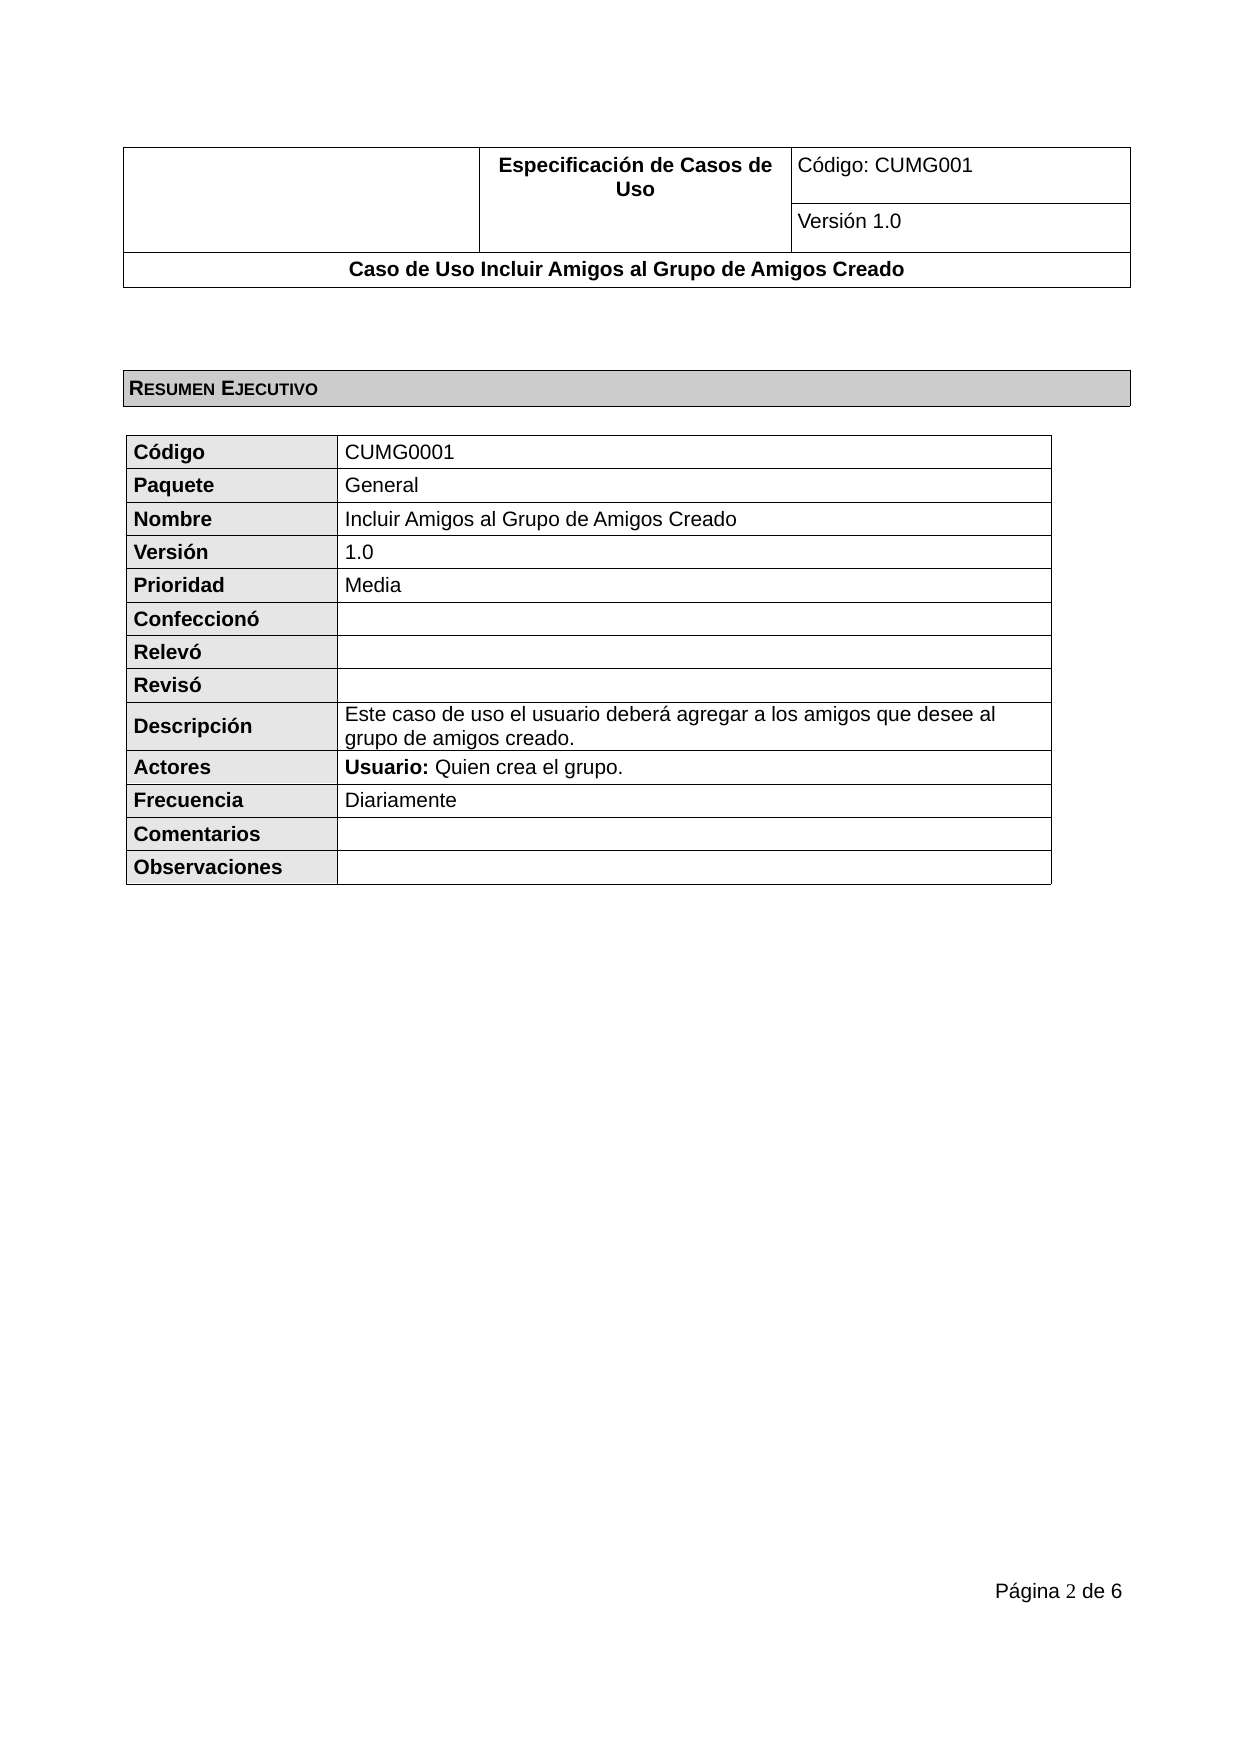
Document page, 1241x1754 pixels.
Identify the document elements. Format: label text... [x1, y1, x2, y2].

table_cell [338, 669, 1051, 702]
table_cell Este caso de uso el usuario deberá agregar a los amigos que desee al grupo de amigos creado. [338, 703, 1051, 750]
table_cell Confeccionó [127, 603, 337, 635]
table_cell Descripción [127, 703, 337, 750]
table_cell [338, 603, 1051, 635]
table_cell [338, 636, 1051, 668]
table_cell 1.0 [338, 536, 1051, 568]
table_header CUMG0001 [338, 436, 1051, 468]
table_cell [338, 851, 1051, 883]
table_header Código [127, 436, 337, 468]
table_cell Relevó [127, 636, 337, 668]
table_cell Versión [127, 536, 337, 568]
table_cell Usuario: Quien crea el grupo. [338, 751, 1051, 783]
table_cell [338, 818, 1051, 850]
table_cell Prioridad [127, 569, 337, 602]
table_cell Media [338, 569, 1051, 602]
table_cell Frecuencia [127, 785, 337, 817]
table_cell Observaciones [127, 851, 337, 883]
table_cell General [338, 469, 1051, 502]
table_cell Paquete [127, 469, 337, 502]
table_header Resumen Ejecutivo [124, 371, 1130, 406]
table_cell Nombre [127, 503, 337, 535]
table_cell Revisó [127, 669, 337, 702]
table_cell Comentarios [127, 818, 337, 850]
table_cell Actores [127, 751, 337, 783]
table_cell Incluir Amigos al Grupo de Amigos Creado [338, 503, 1051, 535]
table_cell Diariamente [338, 785, 1051, 817]
